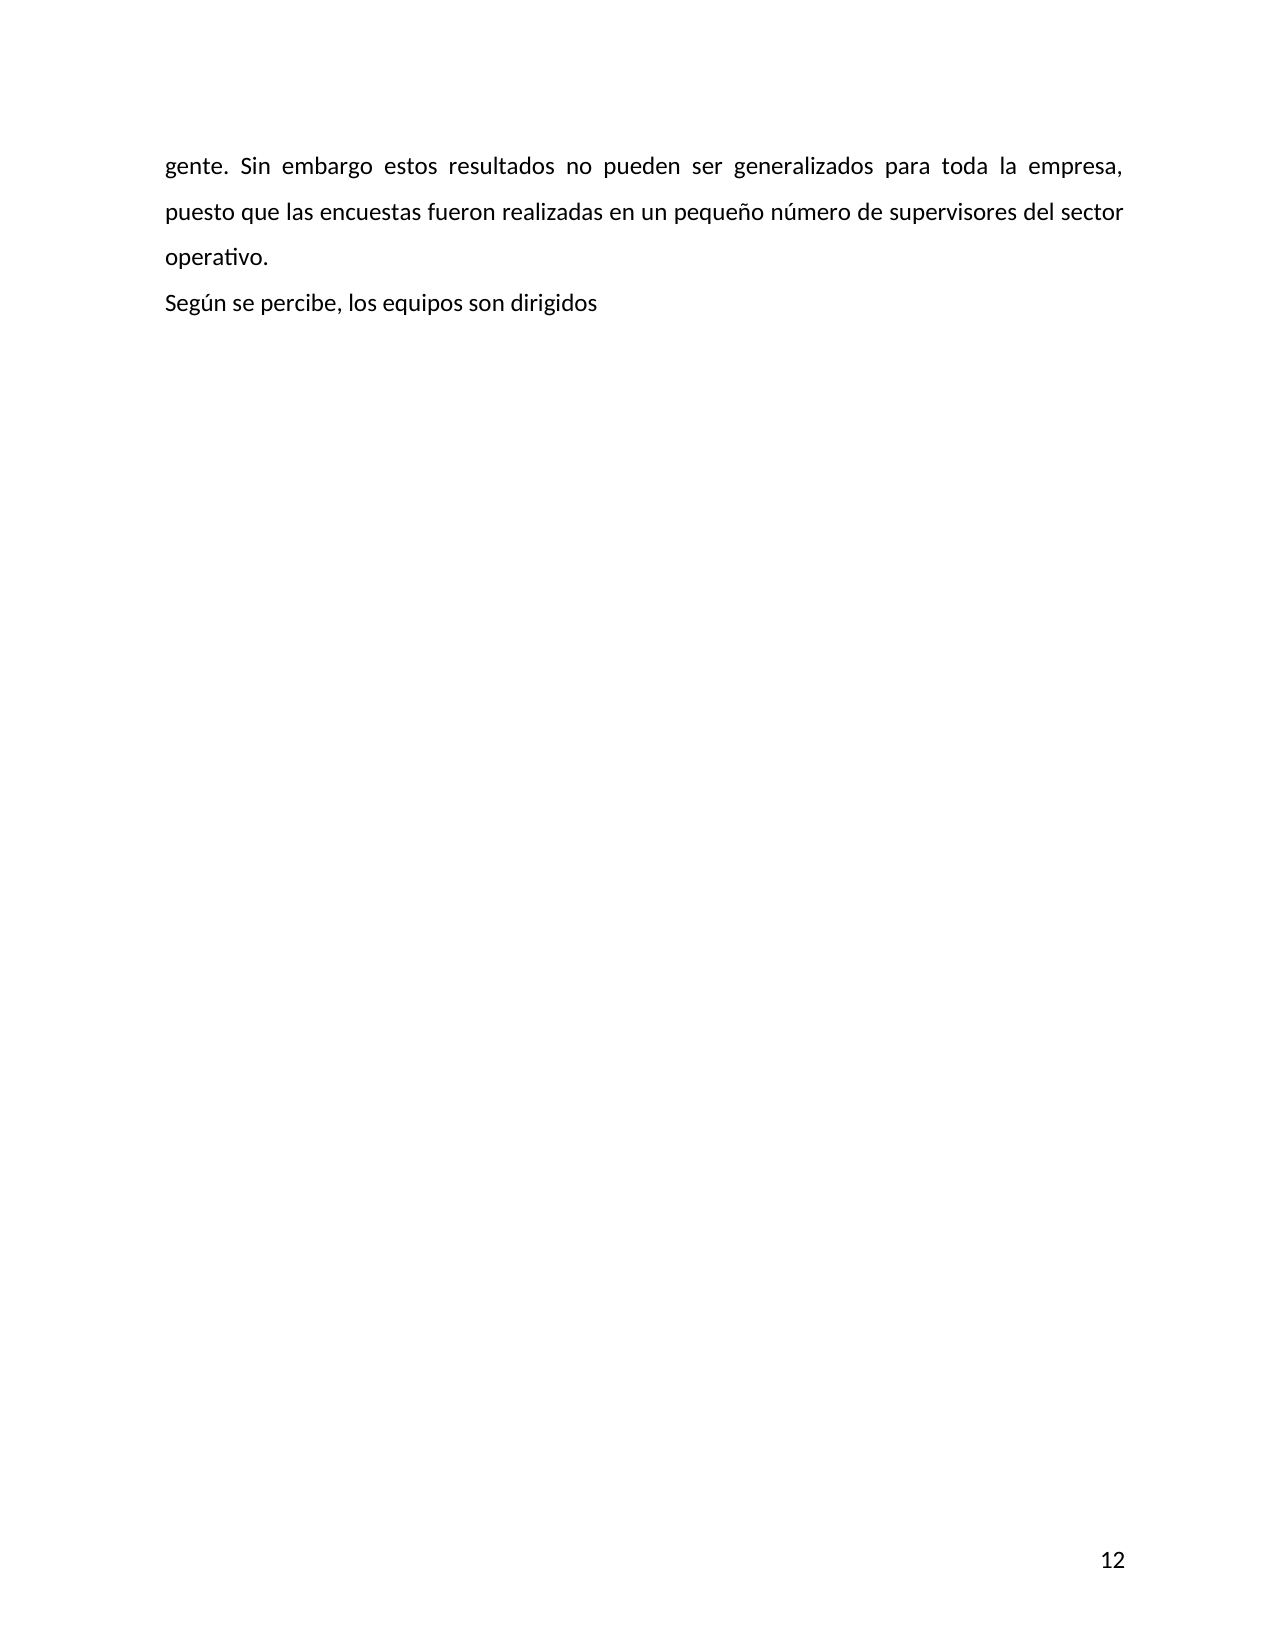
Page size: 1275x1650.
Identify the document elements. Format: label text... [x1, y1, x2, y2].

text Según se percibe, los equipos son dirigidos [165, 287, 1125, 318]
text gente. Sin embargo estos resultados no pueden ser generalizados para toda la empresa, puesto que las encuestas fueron realizadas en un pequeño número de supervisores del sector operativo. [165, 150, 1125, 272]
